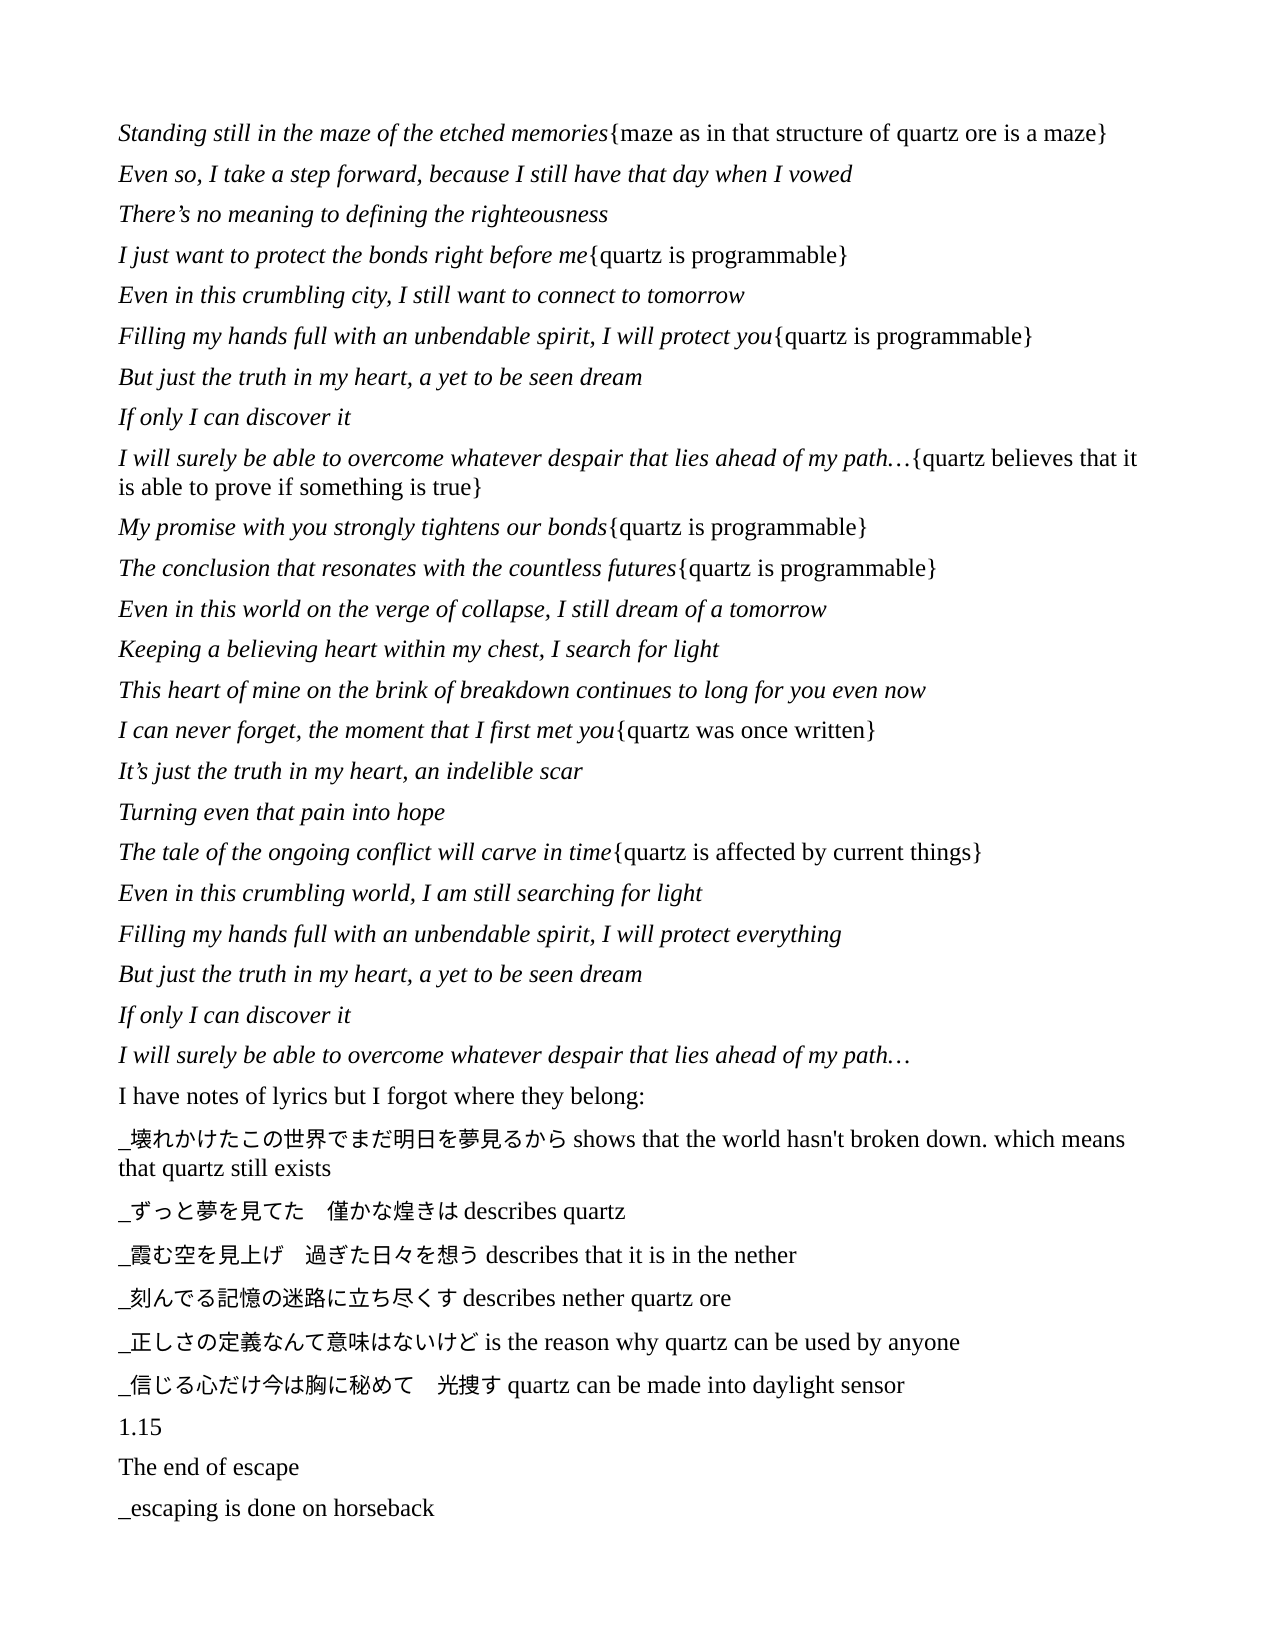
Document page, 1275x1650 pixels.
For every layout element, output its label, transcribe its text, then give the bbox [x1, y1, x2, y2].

text Even in this crumbling city, I still want to connect to tomorrow [118, 281, 1157, 309]
text I will surely be able to overcome whatever despair that lies ahead of my path… [118, 1041, 1157, 1069]
text If only I can discover it [118, 402, 1157, 431]
text _信じる心だけ今は胸に秘めて 光捜す quartz can be made into daylight sensor [118, 1368, 1157, 1400]
text I just want to protect the bonds right before me{quartz is programmable} [118, 240, 1157, 269]
text Keeping a believing heart within my chest, I search for light [118, 634, 1157, 663]
text I have notes of lyrics but I forgot where they belong: [118, 1081, 1157, 1110]
text There’s no meaning to defining the righteousness [118, 199, 1157, 228]
text Filling my hands full with an unbendable spirit, I will protect everything [118, 919, 1157, 947]
text _ずっと夢を見てた 僅かな煌きは describes quartz [118, 1194, 1157, 1226]
text I will surely be able to overcome whatever despair that lies ahead of my path…{quartz believes that it is able to prove if something is true} [118, 443, 1157, 501]
text 1.15 [118, 1412, 1157, 1441]
text _escaping is done on horseback [118, 1493, 1157, 1522]
text _壊れかけたこの世界でまだ明日を夢見るから shows that the world hasn't broken down. which means that quartz still exists [118, 1122, 1157, 1182]
text Filling my hands full with an unbendable spirit, I will protect you{quartz is programmable} [118, 321, 1157, 350]
text If only I can discover it [118, 1000, 1157, 1029]
text Even in this world on the verge of collapse, I still dream of a tomorrow [118, 594, 1157, 622]
text This heart of mine on the brink of breakdown continues to long for you even now [118, 675, 1157, 704]
text Even so, I take a step forward, because I still have that day when I vowed [118, 159, 1157, 187]
text _正しさの定義なんて意味はないけど is the reason why quartz can be used by anyone [118, 1325, 1157, 1356]
text Turning even that pain into hope [118, 797, 1157, 826]
text The conclusion that resonates with the countless futures{quartz is programmable} [118, 553, 1157, 582]
text But just the truth in my heart, a yet to be seen dream [118, 362, 1157, 391]
text My promise with you strongly tightens our bonds{quartz is programmable} [118, 512, 1157, 541]
text _刻んでる記憶の迷路に立ち尽くす describes nether quartz ore [118, 1281, 1157, 1313]
text I can never forget, the moment that I first met you{quartz was once written} [118, 716, 1157, 744]
text _霞む空を見上げ 過ぎた日々を想う describes that it is in the nether [118, 1238, 1157, 1269]
text The end of escape [118, 1452, 1157, 1481]
text The tale of the ongoing conflict will carve in time{quartz is affected by current things} [118, 837, 1157, 866]
text But just the truth in my heart, a yet to be seen dream [118, 959, 1157, 988]
text Even in this crumbling world, I am still searching for light [118, 878, 1157, 907]
text It’s just the truth in my heart, an indelible scar [118, 756, 1157, 785]
text Standing still in the maze of the etched memories{maze as in that structure of quartz ore is a maze} [118, 118, 1157, 147]
